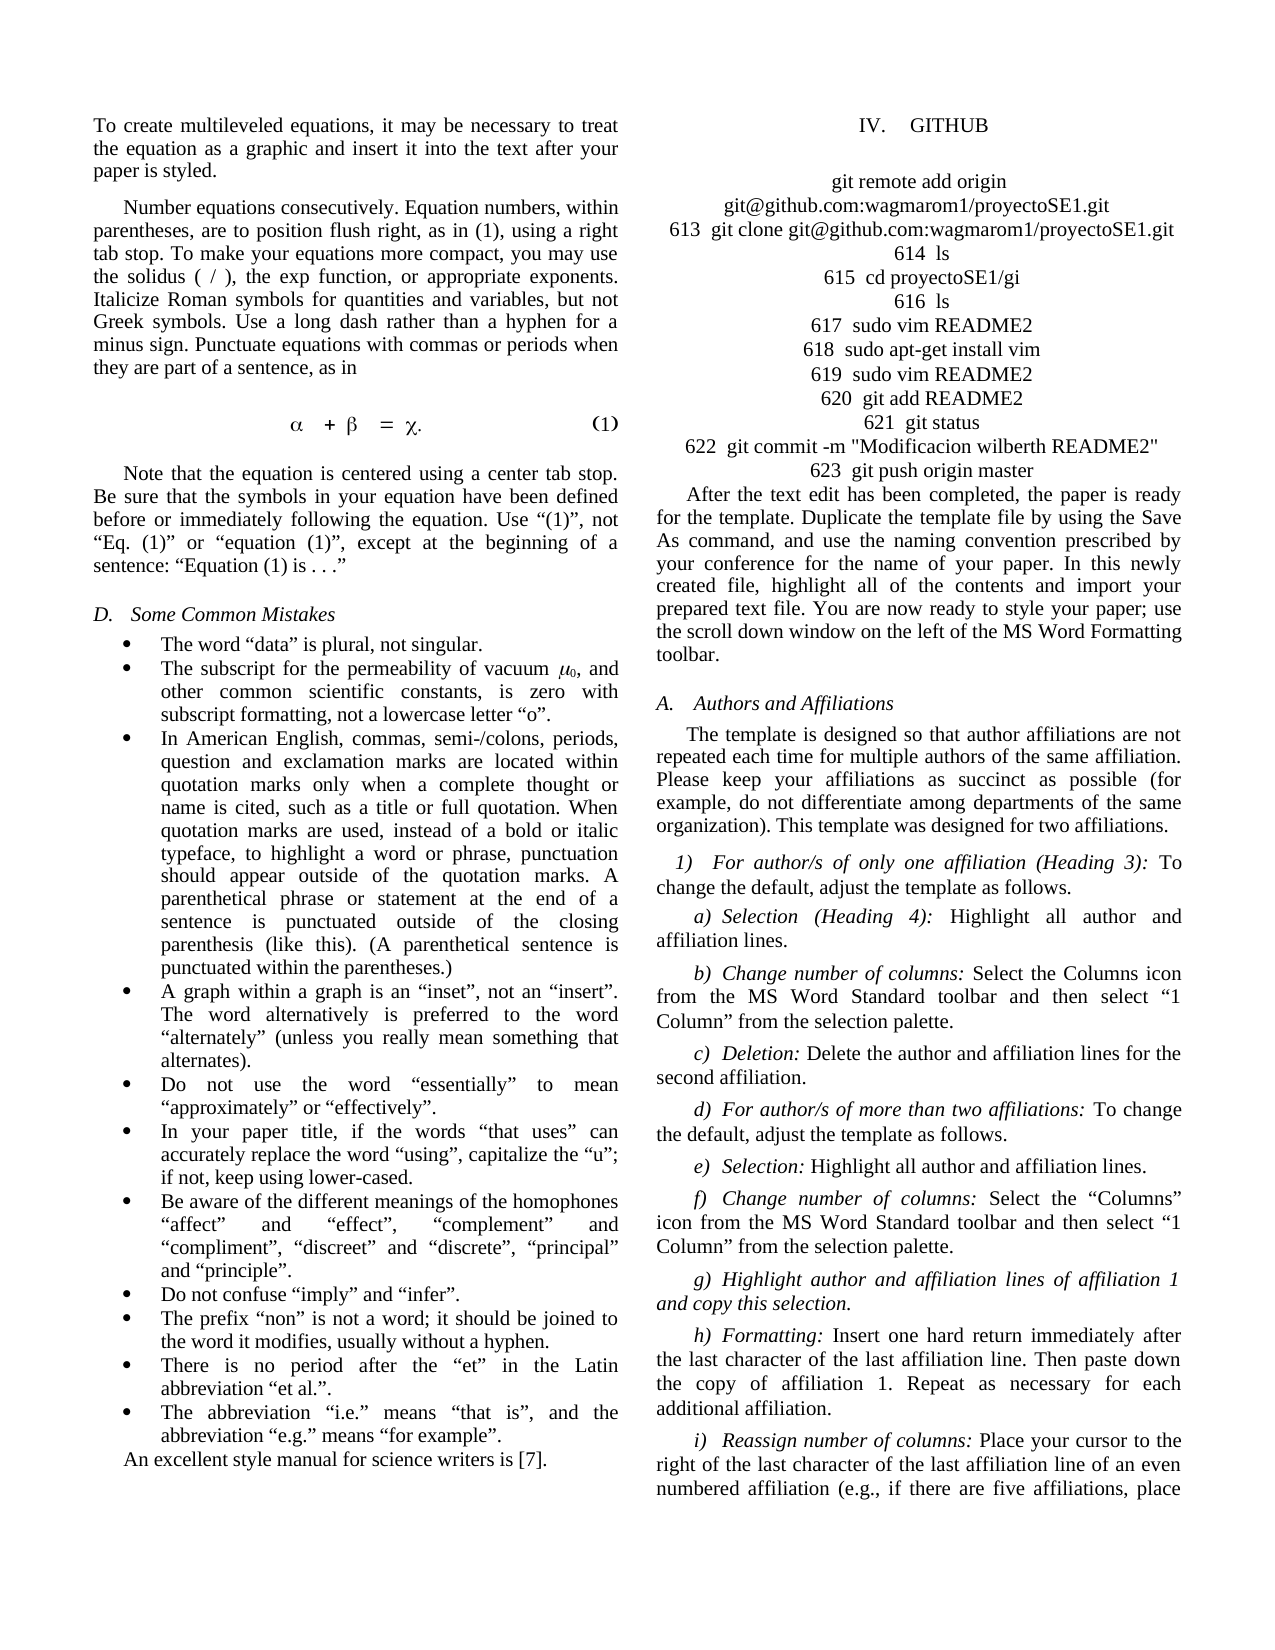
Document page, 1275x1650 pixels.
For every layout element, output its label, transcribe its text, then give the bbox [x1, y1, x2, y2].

list In your paper title, if the words “that uses” can accurately replace the word “using”, capitalize the “u”; if not, keep using lower-cased. [123, 1119, 619, 1189]
subtitle GITHUB [656, 112, 1182, 137]
subtitle Change number of columns: Select the “Columns” icon from the MS Word Standard toolbar and then select “1 Column” from the selection palette. [656, 1186, 1182, 1258]
text To create multileveled equations, it may be necessary to treat the equation as a graphic and insert it into the text after your paper is styled. [93, 112, 619, 182]
text 620 git add README2 [656, 386, 1182, 409]
text 621 git status [656, 409, 1182, 434]
text 622 git commit -m "Modificacion wilberth README2" [656, 434, 1182, 458]
subtitle For author/s of more than two affiliations: To change the default, adjust the template as follows. [656, 1097, 1182, 1146]
subtitle Authors and Affiliations [656, 691, 1182, 715]
text git remote add origin git@github.com:wagmarom1/proyectoSE1.git [656, 169, 1182, 217]
list The prefix “non” is not a word; it should be joined to the word it modifies, usually without a hyphen. [123, 1306, 619, 1353]
text After the text edit has been completed, the paper is ready for the template. Duplicate the template file by using the Save As command, and use the naming convention prescribed by your conference for the name of your paper. In this newly created file, highlight all of the contents and import your prepared text file. You are now ready to style your paper; use the scroll down window on the left of the MS Word Formatting toolbar. [656, 482, 1182, 666]
text 617 sudo vim README2 [656, 313, 1182, 337]
subtitle Selection: Highlight all author and affiliation lines. [656, 1154, 1182, 1178]
text 614 ls [656, 241, 1182, 265]
subtitle Selection (Heading 4): Highlight all author and affiliation lines. [656, 904, 1182, 952]
list The subscript for the permeability of vacuum 0, and other common scientific constants, is zero with subscript formatting, not a lowercase letter “o”. [123, 656, 619, 726]
list A graph within a graph is an “inset”, not an “insert”. The word alternatively is preferred to the word “alternately” (unless you really mean something that alternates). [123, 979, 619, 1072]
list Do not use the word “essentially” to mean “approximately” or “effectively”. [123, 1072, 619, 1119]
text   [93, 417, 619, 436]
list Be aware of the different meanings of the homophones “affect” and “effect”, “complement” and “compliment”, “discreet” and “discrete”, “principal” and “principle”. [123, 1189, 619, 1282]
text 623 git push origin master [656, 458, 1182, 482]
text 613 git clone git@github.com:wagmarom1/proyectoSE1.git [656, 217, 1182, 241]
subtitle Change number of columns: Select the Columns icon from the MS Word Standard toolbar and then select “1 Column” from the selection palette. [656, 960, 1182, 1033]
subtitle For author/s of only one affiliation (Heading 3): To change the default, adjust the template as follows. [656, 850, 1182, 900]
text Number equations consecutively. Equation numbers, within parentheses, are to position flush right, as in (1), using a right tab stop. To make your equations more compact, you may use the solidus ( / ), the exp function, or appropriate exponents. Italicize Roman symbols for quantities and variables, but not Greek symbols. Use a long dash rather than a hyphen for a minus sign. Punctuate equations with commas or periods when they are part of a sentence, as in [93, 195, 619, 379]
text The template is designed so that author affiliations are not repeated each time for multiple authors of the same affiliation. Please keep your affiliations as succinct as possible (for example, do not differentiate among departments of the same organization). This template was designed for two affiliations. [656, 722, 1182, 837]
list Do not confuse “imply” and “infer”. [123, 1282, 619, 1306]
list In American English, commas, semi-/colons, periods, question and exclamation marks are located within quotation marks only when a complete thought or name is cited, such as a title or full quotation. When quotation marks are used, instead of a bold or italic typeface, to highlight a word or phrase, punctuation should appear outside of the quotation marks. A parenthetical phrase or statement at the end of a sentence is punctuated outside of the closing parenthesis (like this). (A parenthetical sentence is punctuated within the parentheses.) [123, 726, 619, 979]
text An excellent style manual for science writers is [7]. [93, 1447, 619, 1471]
text 618 sudo apt-get install vim [656, 337, 1182, 361]
list The word “data” is plural, not singular. [123, 632, 619, 656]
subtitle Formatting: Insert one hard return immediately after the last character of the last affiliation line. Then paste down the copy of affiliation 1. Repeat as necessary for each additional affiliation. [656, 1323, 1182, 1419]
list There is no period after the “et” in the Latin abbreviation “et al.”. [123, 1353, 619, 1399]
subtitle Highlight author and affiliation lines of affiliation 1 and copy this selection. [656, 1267, 1182, 1315]
subtitle Deletion: Delete the author and affiliation lines for the second affiliation. [656, 1041, 1182, 1089]
subtitle Some Common Mistakes [93, 602, 619, 626]
text 619 sudo vim README2 [656, 361, 1182, 386]
text Note that the equation is centered using a center tab stop. Be sure that the symbols in your equation have been defined before or immediately following the equation. Use “(1)”, not “Eq. (1)” or “equation (1)”, except at the beginning of a sentence: “Equation (1) is . . .” [93, 461, 619, 577]
list The abbreviation “i.e.” means “that is”, and the abbreviation “e.g.” means “for example”. [123, 1399, 619, 1447]
text 616 ls [656, 289, 1182, 313]
text 615 cd proyectoSE1/gi [656, 265, 1182, 289]
subtitle Reassign number of columns: Place your cursor to the right of the last character of the last affiliation line of an even numbered affiliation (e.g., if there are five affiliations, place [656, 1428, 1182, 1500]
